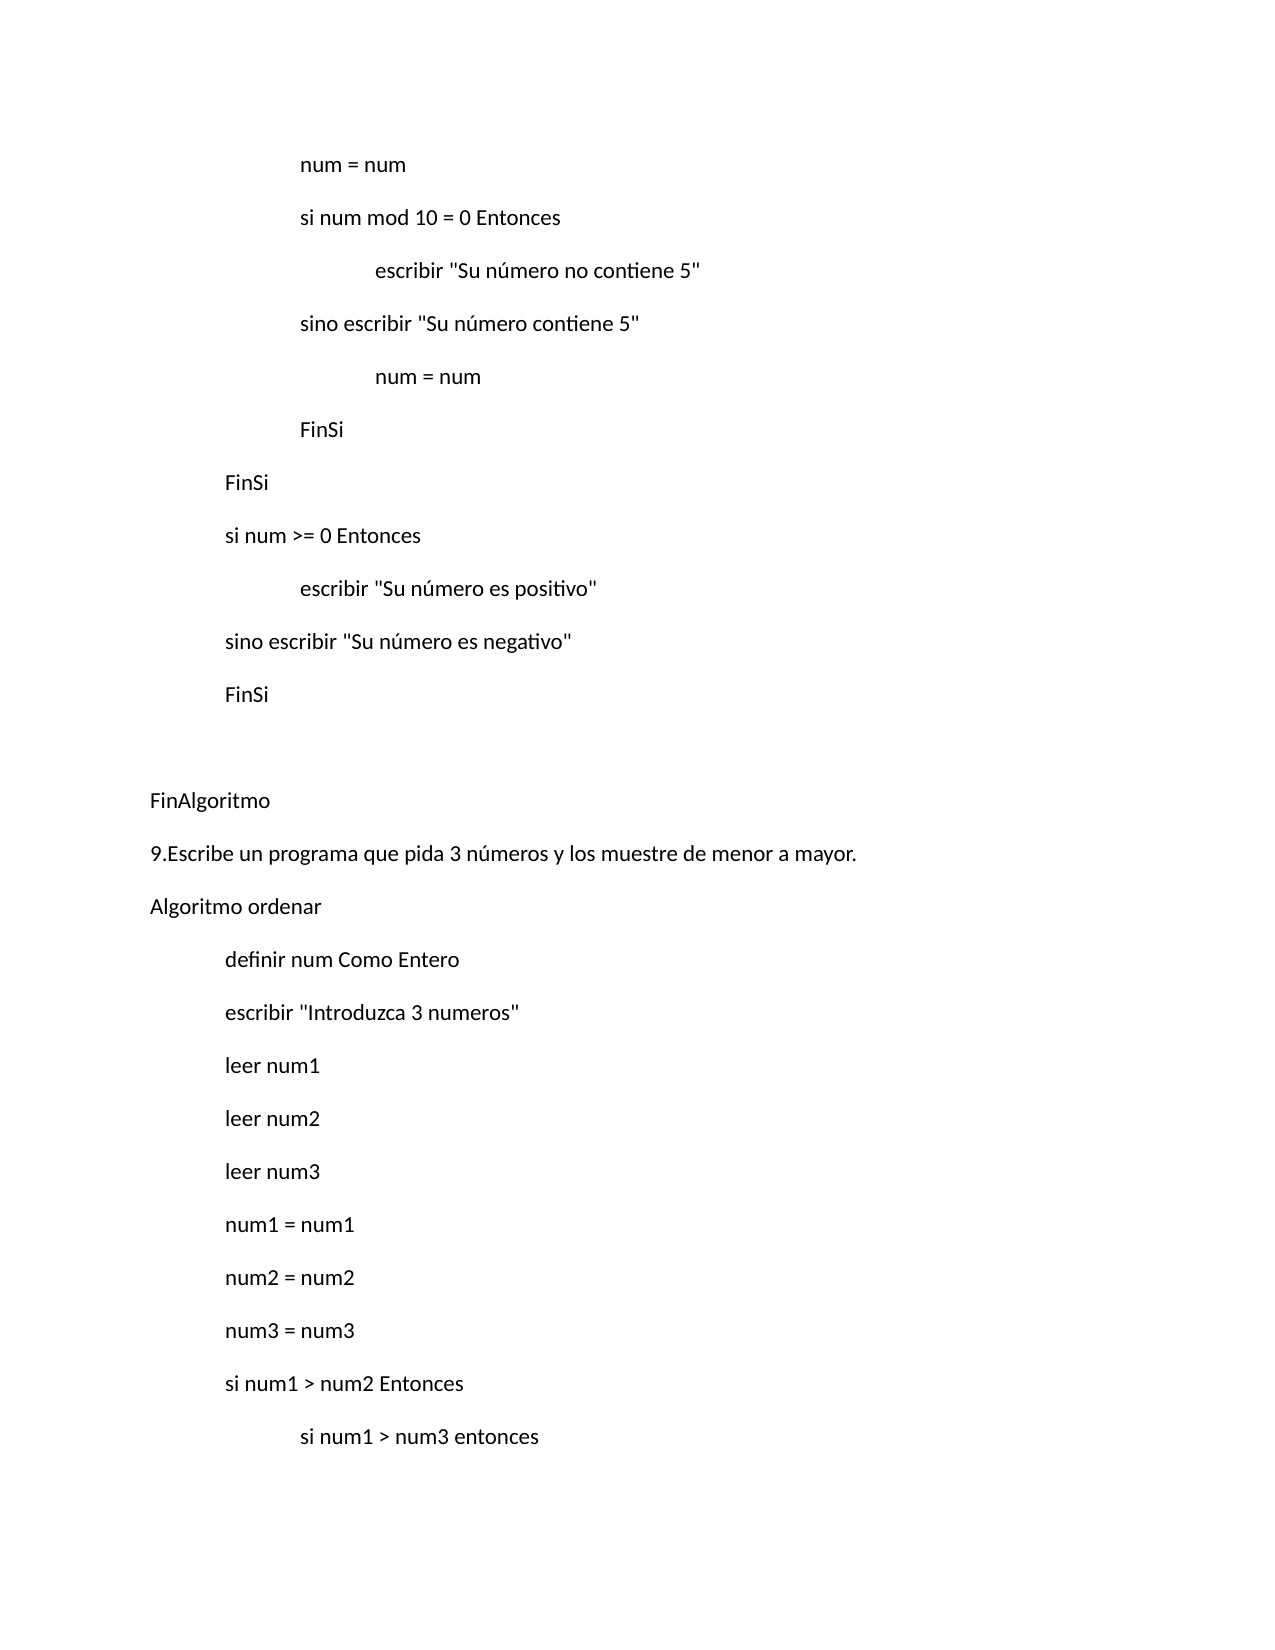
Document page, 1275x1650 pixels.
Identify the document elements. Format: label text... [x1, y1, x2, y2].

text 9.Escribe un programa que pida 3 números y los muestre de menor a mayor. [150, 839, 1125, 867]
text num1 = num1 [150, 1210, 1125, 1238]
text num2 = num2 [150, 1263, 1125, 1291]
text definir num Como Entero [150, 945, 1125, 973]
text si num1 > num2 Entonces [150, 1369, 1125, 1397]
text Algoritmo ordenar [150, 892, 1125, 920]
text sino escribir "Su número es negativo" [150, 627, 1125, 655]
text si num >= 0 Entonces [150, 521, 1125, 549]
text leer num3 [150, 1157, 1125, 1185]
text FinSi [150, 468, 1125, 496]
text escribir "Introduzca 3 numeros" [150, 998, 1125, 1026]
text escribir "Su número es positivo" [150, 574, 1125, 602]
text num = num [150, 150, 1125, 178]
text si num1 > num3 entonces [150, 1422, 1125, 1451]
text si num mod 10 = 0 Entonces [150, 203, 1125, 231]
text sino escribir "Su número contiene 5" [150, 309, 1125, 337]
text FinSi [150, 415, 1125, 443]
text FinSi [150, 680, 1125, 708]
text num = num [150, 362, 1125, 390]
text FinAlgoritmo [150, 786, 1125, 814]
text num3 = num3 [150, 1316, 1125, 1344]
text escribir "Su número no contiene 5" [150, 256, 1125, 284]
text leer num1 [150, 1051, 1125, 1079]
text leer num2 [150, 1104, 1125, 1132]
